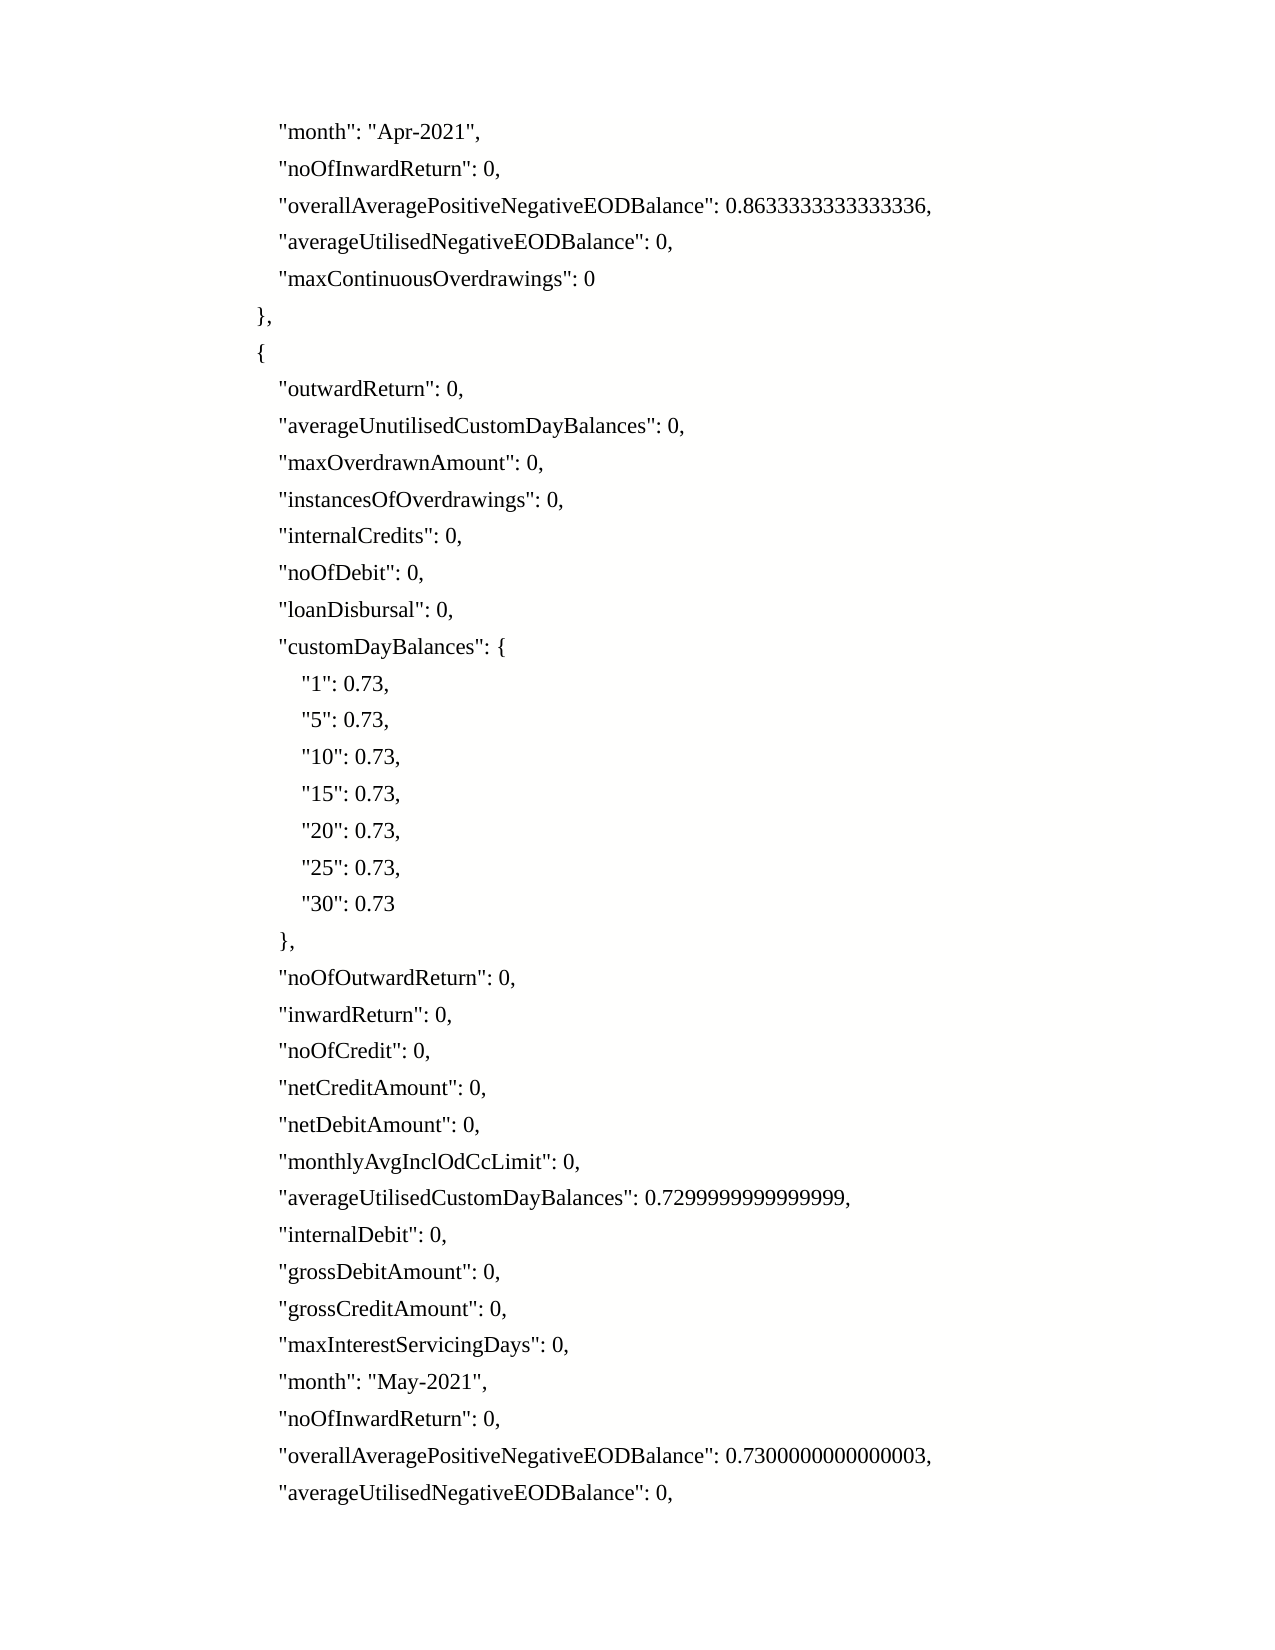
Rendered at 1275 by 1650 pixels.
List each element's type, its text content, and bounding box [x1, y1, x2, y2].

text "5": 0.73, [118, 706, 1157, 733]
text "maxContinuousOverdrawings": 0 [118, 265, 1157, 292]
text "maxInterestServicingDays": 0, [118, 1332, 1157, 1358]
text "grossCreditAmount": 0, [118, 1295, 1157, 1321]
text "25": 0.73, [118, 853, 1157, 880]
text "noOfInwardReturn": 0, [118, 1405, 1157, 1431]
text "outwardReturn": 0, [118, 376, 1157, 402]
text "inwardReturn": 0, [118, 1001, 1157, 1027]
text "month": "Apr-2021", [118, 118, 1157, 144]
text "noOfOutwardReturn": 0, [118, 964, 1157, 990]
text "averageUtilisedNegativeEODBalance": 0, [118, 1479, 1157, 1505]
text "10": 0.73, [118, 743, 1157, 769]
text "instancesOfOverdrawings": 0, [118, 486, 1157, 512]
text { [118, 339, 1157, 365]
text "averageUtilisedNegativeEODBalance": 0, [118, 228, 1157, 255]
text "maxOverdrawnAmount": 0, [118, 449, 1157, 475]
text "20": 0.73, [118, 817, 1157, 843]
text "customDayBalances": { [118, 633, 1157, 659]
text "15": 0.73, [118, 780, 1157, 806]
text "overallAveragePositiveNegativeEODBalance": 0.7300000000000003, [118, 1442, 1157, 1468]
text "noOfDebit": 0, [118, 559, 1157, 586]
text "internalDebit": 0, [118, 1221, 1157, 1248]
text "30": 0.73 [118, 890, 1157, 917]
text "loanDisbursal": 0, [118, 596, 1157, 622]
text "1": 0.73, [118, 670, 1157, 696]
text "averageUnutilisedCustomDayBalances": 0, [118, 412, 1157, 439]
text "month": "May-2021", [118, 1368, 1157, 1395]
text "averageUtilisedCustomDayBalances": 0.7299999999999999, [118, 1184, 1157, 1211]
text "internalCredits": 0, [118, 523, 1157, 549]
text "noOfCredit": 0, [118, 1037, 1157, 1064]
text "noOfInwardReturn": 0, [118, 155, 1157, 181]
text }, [118, 927, 1157, 953]
text "netCreditAmount": 0, [118, 1074, 1157, 1101]
text "monthlyAvgInclOdCcLimit": 0, [118, 1148, 1157, 1174]
text "overallAveragePositiveNegativeEODBalance": 0.8633333333333336, [118, 192, 1157, 218]
text }, [118, 302, 1157, 328]
text "netDebitAmount": 0, [118, 1111, 1157, 1137]
text "grossDebitAmount": 0, [118, 1258, 1157, 1284]
